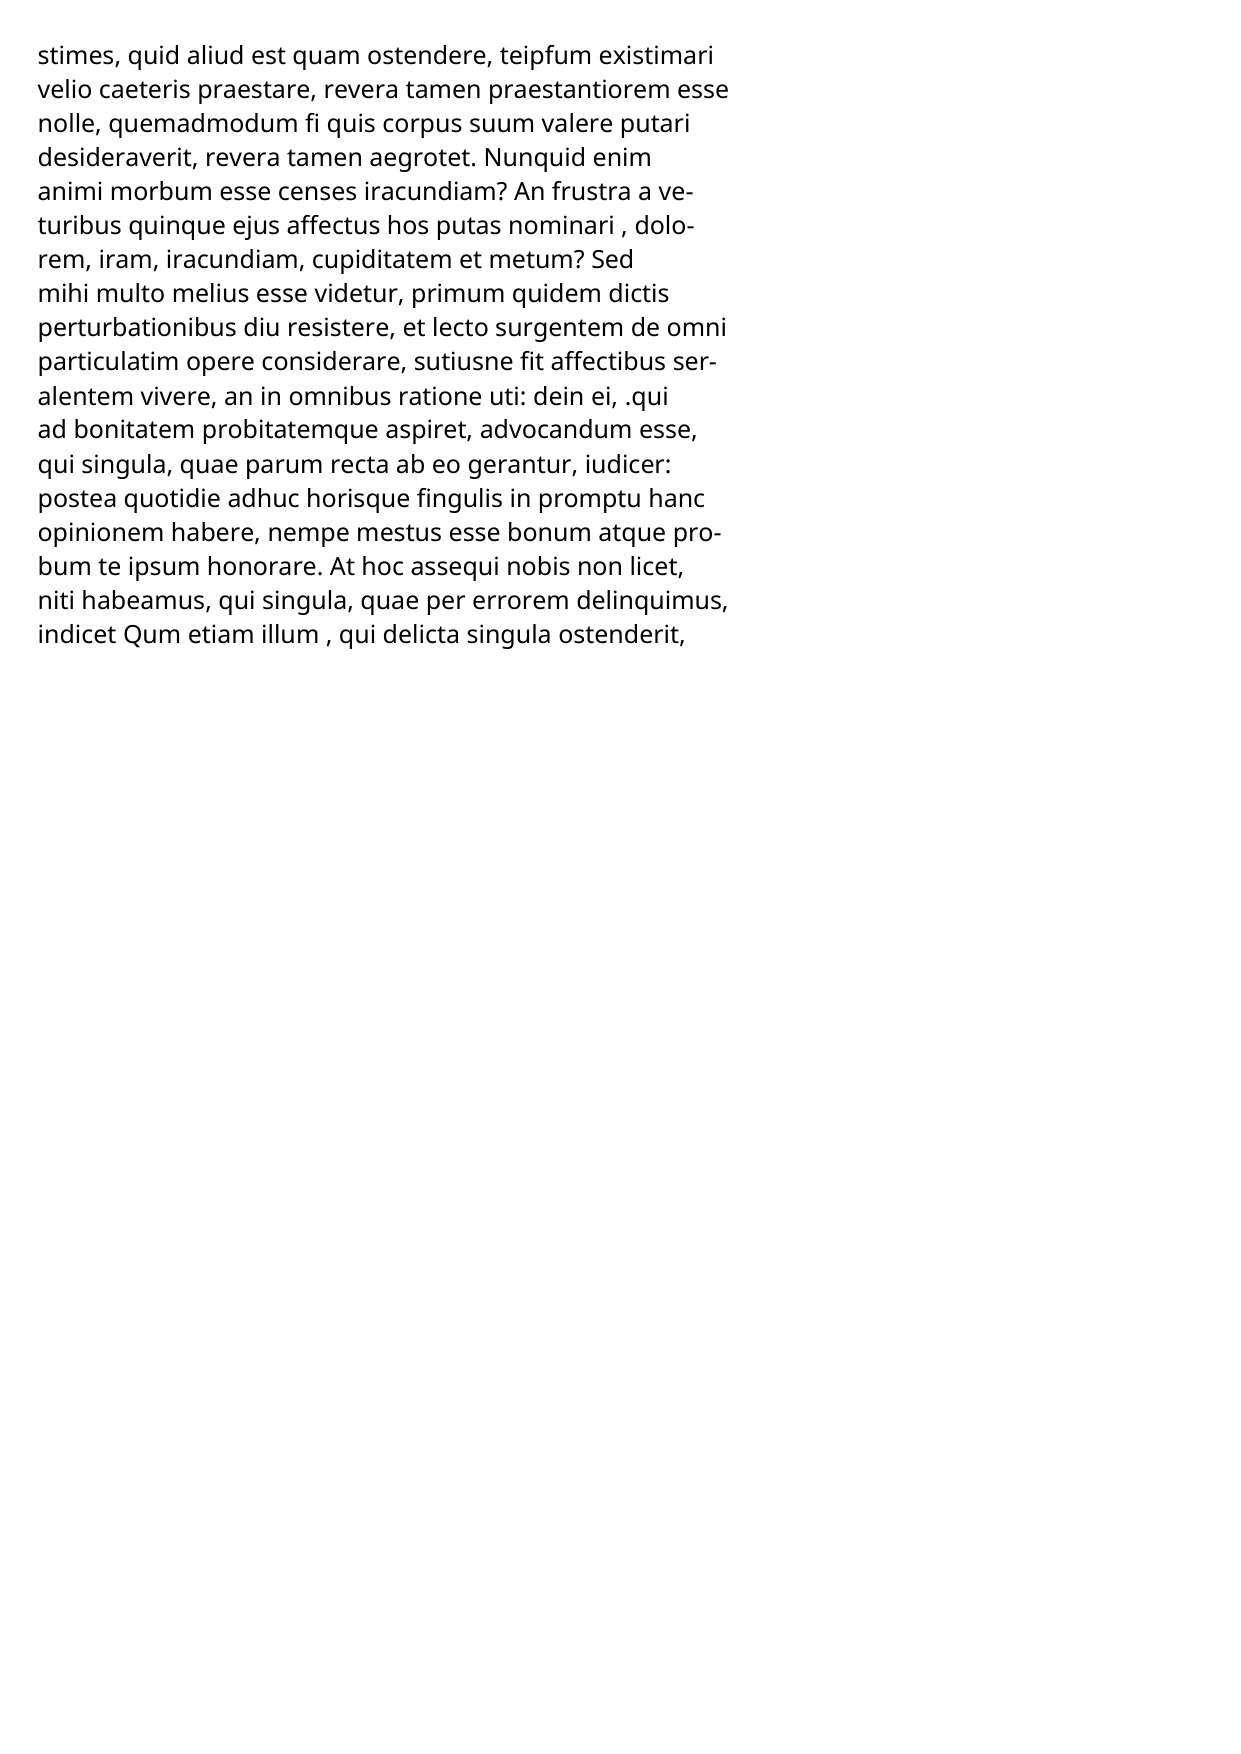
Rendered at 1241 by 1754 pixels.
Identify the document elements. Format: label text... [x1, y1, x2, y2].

text stimes, quid aliud est quam ostendere, teipfum existimari velio caeteris praestare, revera tamen praestantiorem esse nolle, quemadmodum fi quis corpus suum valere putari desideraverit, revera tamen aegrotet. Nunquid enim animi morbum esse censes iracundiam? An frustra a ve- turibus quinque ejus affectus hos putas nominari , dolo- rem, iram, iracundiam, cupiditatem et metum? Sed mihi multo melius esse videtur, primum quidem dictis perturbationibus diu resistere, et lecto surgentem de omni particulatim opere considerare, sutiusne fit affectibus ser- alentem vivere, an in omnibus ratione uti: dein ei, .qui ad bonitatem probitatemque aspiret, advocandum esse, qui singula, quae parum recta ab eo gerantur, iudicer: postea quotidie adhuc horisque fingulis in promptu hanc opinionem habere, nempe mestus esse bonum atque pro- bum te ipsum honorare. At hoc assequi nobis non licet, niti habeamus, qui singula, quae per errorem delinquimus, indicet Qum etiam illum , qui delicta singula ostenderit, [37, 37, 1203, 651]
